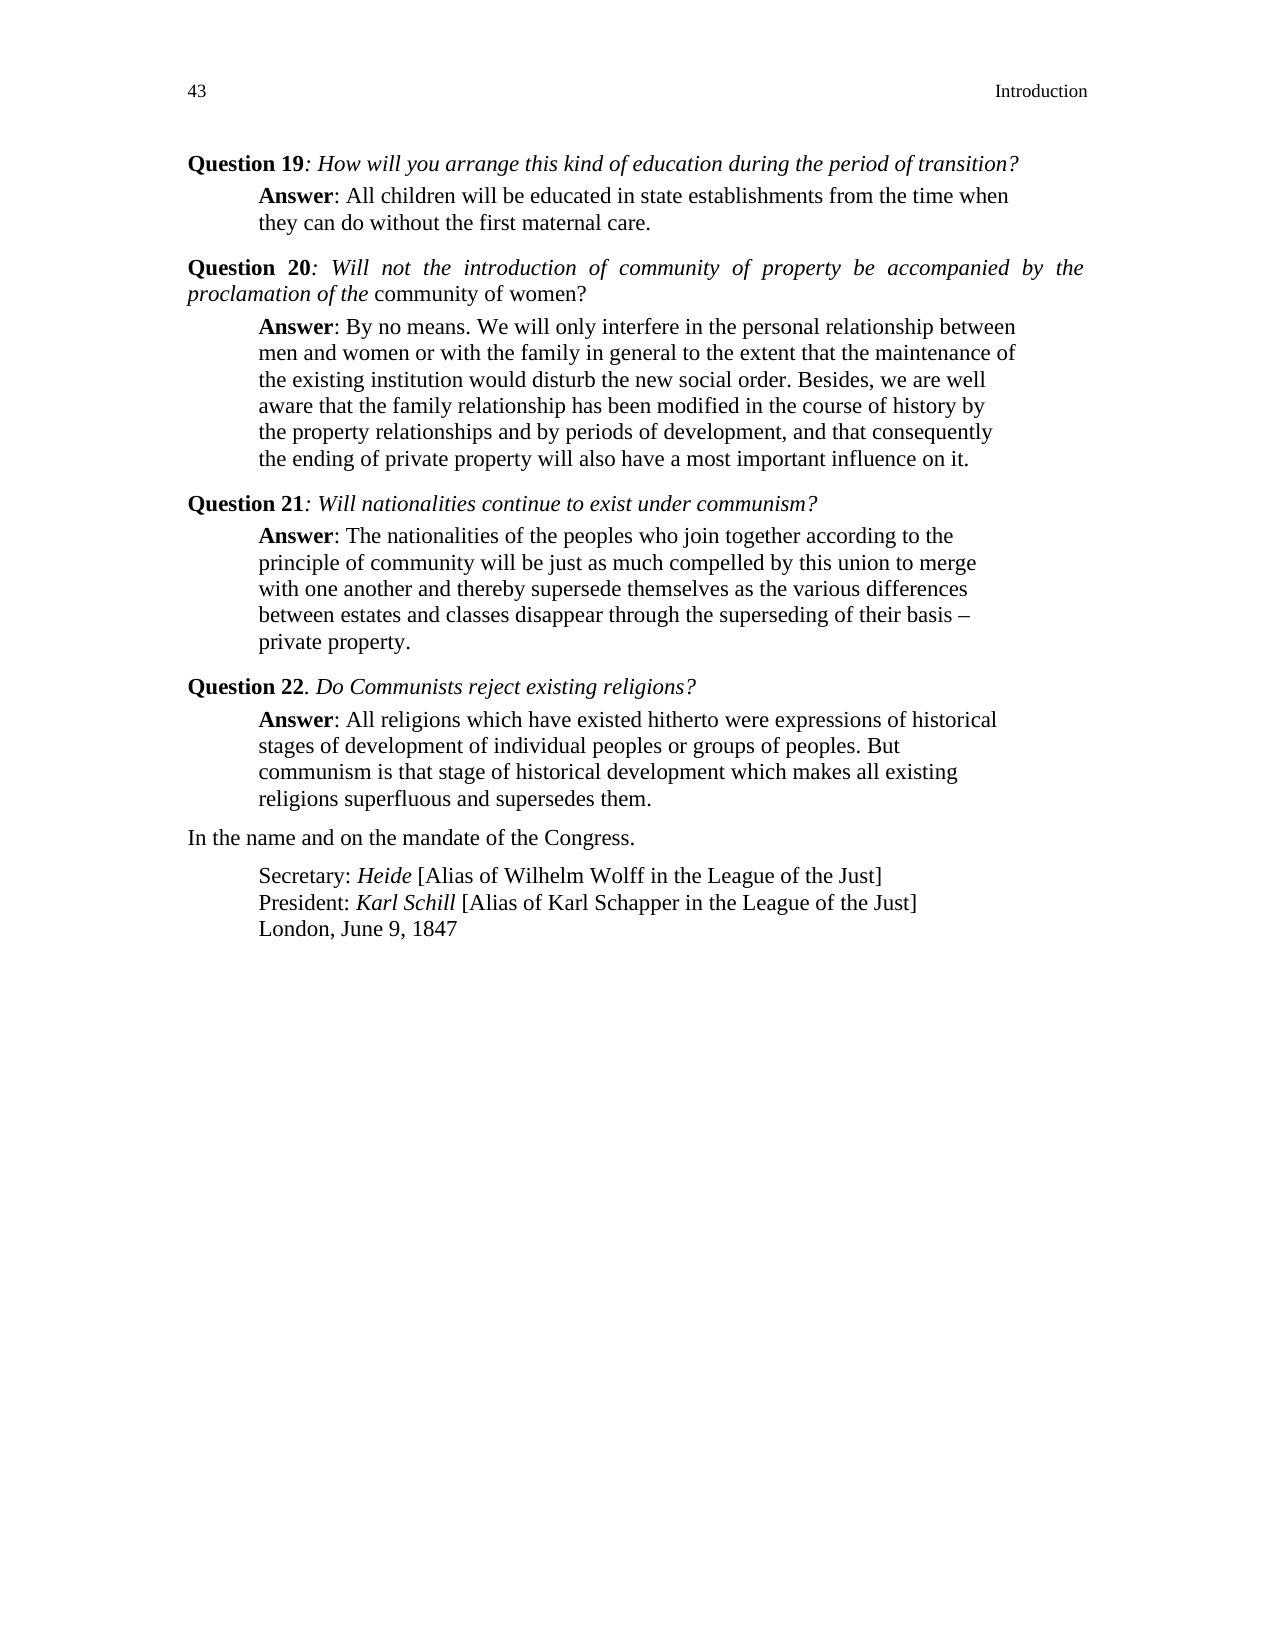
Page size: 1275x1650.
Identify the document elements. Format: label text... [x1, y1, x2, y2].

text In the name and on the mandate of the Congress. [187, 823, 1087, 850]
text Answer: All religions which have existed hitherto were expressions of historical stages of development of individual peoples or groups of peoples. But communism is that stage of historical development which makes all existing religions superfluous and supersedes them. [258, 706, 1017, 811]
text Question 19: How will you arrange this kind of education during the period of transition? [187, 150, 1087, 176]
text Answer: All children will be educated in state establishments from the time when they can do without the first maternal care. [258, 183, 1017, 235]
text Question 22. Do Communists reject existing religions? [187, 673, 1087, 699]
text Answer: By no means. We will only interfere in the personal relationship between men and women or with the family in general to the extent that the maintenance of the existing institution would disturb the new social order. Besides, we are well aware that the family relationship has been modified in the course of history by the property relationships and by periods of development, and that consequently the ending of private property will also have a most important influence on it. [258, 313, 1017, 471]
text Question 21: Will nationalities continue to exist under communism? [187, 490, 1087, 516]
text Question 20: Will not the introduction of community of property be accompanied by the proclamation of the community of women? [187, 254, 1087, 307]
text Answer: The nationalities of the peoples who join together according to the principle of community will be just as much compelled by this union to merge with one another and thereby supersede themselves as the various differences between estates and classes disappear through the superseding of their basis – private property. [258, 522, 1017, 654]
text Secretary: Heide [Alias of Wilhelm Wolff in the League of the Just] President: Karl Schill [Alias of Karl Schapper in the League of the Just] London, June 9, 1847 [258, 862, 1017, 941]
